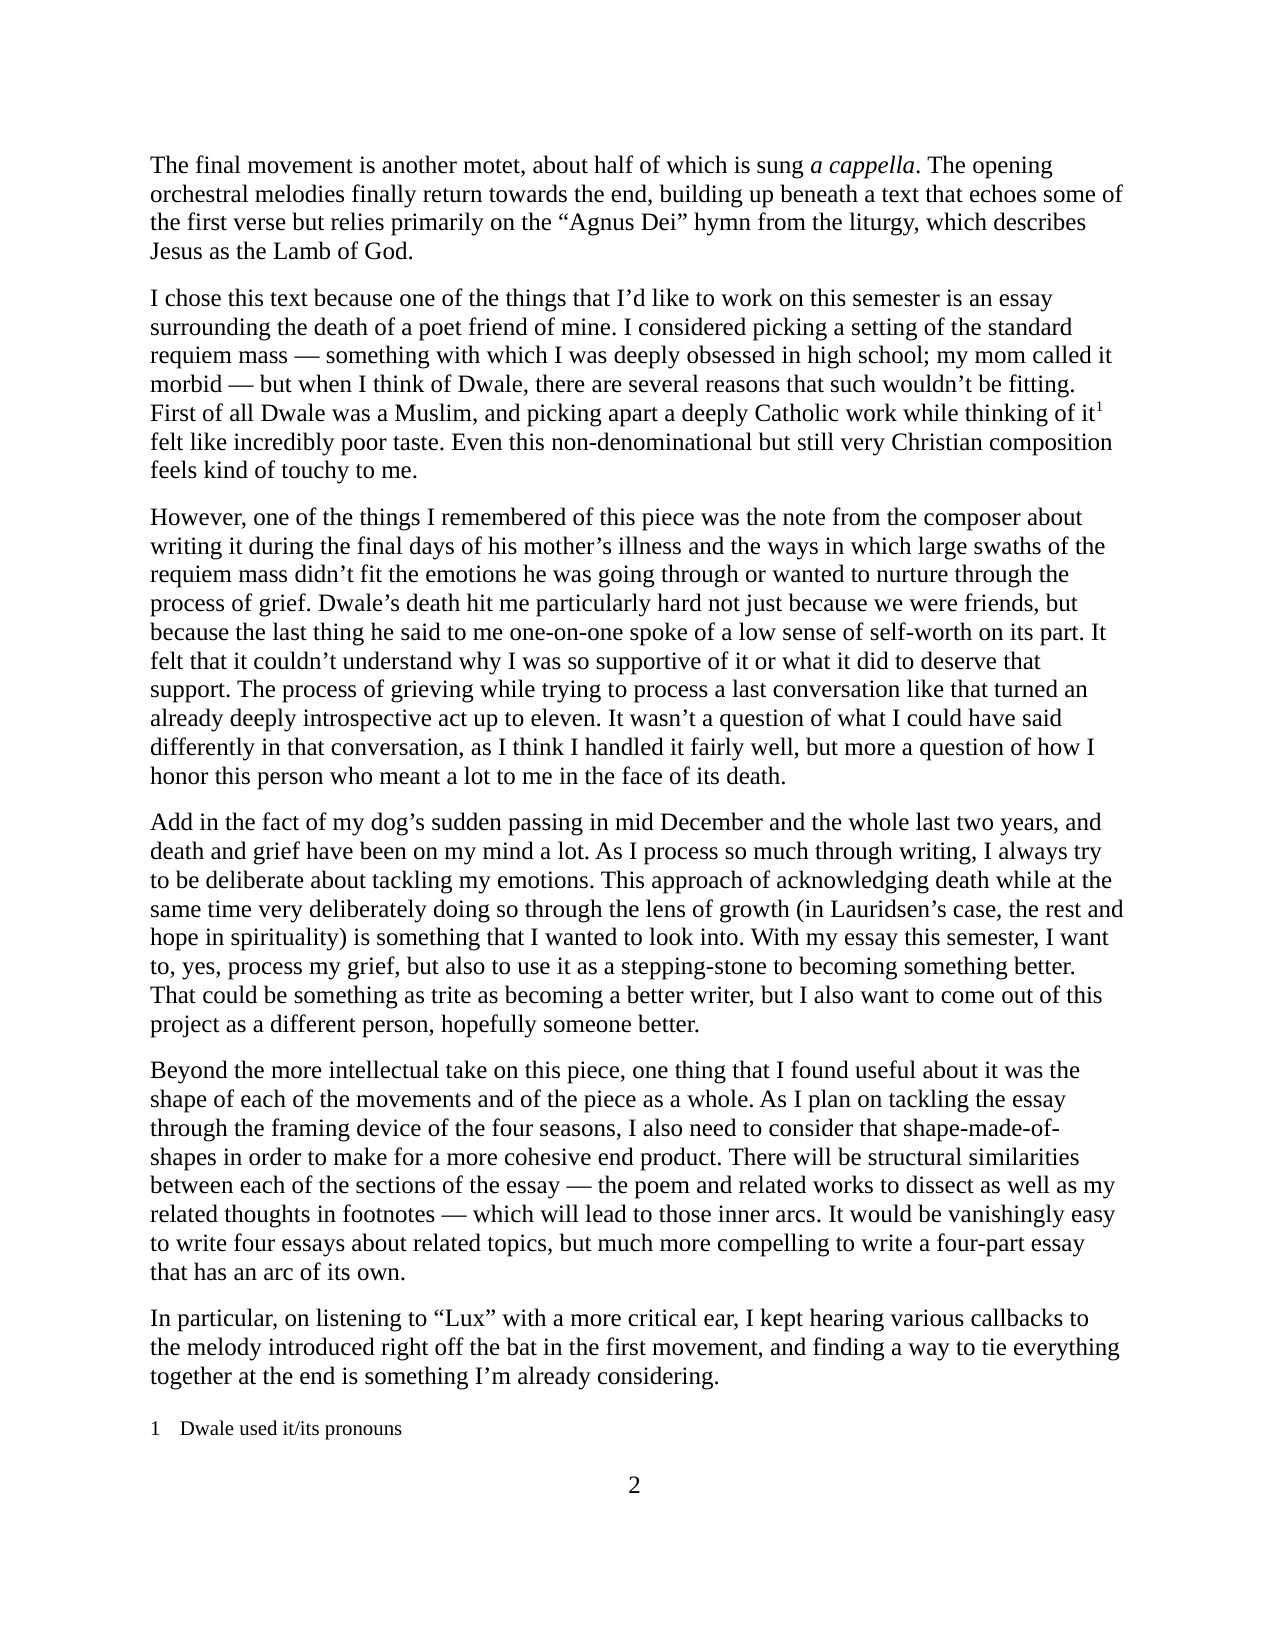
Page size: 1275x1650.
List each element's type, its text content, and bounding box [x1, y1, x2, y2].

text Dwale used it/its pronouns [150, 1416, 1125, 1440]
text Beyond the more intellectual take on this piece, one thing that I found useful about it was the shape of each of the movements and of the piece as a whole. As I plan on tackling the essay through the framing device of the four seasons, I also need to consider that shape-made-of-shapes in order to make for a more cohesive end product. There will be structural similarities between each of the sections of the essay — the poem and related works to dissect as well as my related thoughts in footnotes — which will lead to those inner arcs. It would be vanishingly easy to write four essays about related topics, but much more compelling to write a four-part essay that has an arc of its own. [150, 1055, 1125, 1285]
text In particular, on listening to “Lux” with a more critical ear, I kept hearing various callbacks to the melody introduced right off the bat in the first movement, and finding a way to tie everything together at the end is something I’m already considering. [150, 1303, 1125, 1389]
text I chose this text because one of the things that I’d like to work on this semester is an essay surrounding the death of a poet friend of mine. I considered picking a setting of the standard requiem mass — something with which I was deeply obsessed in high school; my mom called it morbid — but when I think of Dwale, there are several reasons that such wouldn’t be fitting. First of all Dwale was a Muslim, and picking apart a deeply Catholic work while thinking of it felt like incredibly poor taste. Even this non-denominational but still very Christian composition feels kind of touchy to me. [150, 283, 1125, 484]
text The final movement is another motet, about half of which is sung a cappella. The opening orchestral melodies finally return towards the end, building up beneath a text that echoes some of the first verse but relies primarily on the “Agnus Dei” hymn from the liturgy, which describes Jesus as the Lamb of God. [150, 150, 1125, 265]
text However, one of the things I remembered of this piece was the note from the composer about writing it during the final days of his mother’s illness and the ways in which large swaths of the requiem mass didn’t fit the emotions he was going through or wanted to nurture through the process of grief. Dwale’s death hit me particularly hard not just because we were friends, but because the last thing he said to me one-on-one spoke of a low sense of self-worth on its part. It felt that it couldn’t understand why I was so supportive of it or what it did to deserve that support. The process of grieving while trying to process a last conversation like that turned an already deeply introspective act up to eleven. It wasn’t a question of what I could have said differently in that conversation, as I think I handled it fairly well, but more a question of how I honor this person who meant a lot to me in the face of its death. [150, 502, 1125, 789]
text Add in the fact of my dog’s sudden passing in mid December and the whole last two years, and death and grief have been on my mind a lot. As I process so much through writing, I always try to be deliberate about tackling my emotions. This approach of acknowledging death while at the same time very deliberately doing so through the lens of growth (in Lauridsen’s case, the rest and hope in spirituality) is something that I wanted to look into. With my essay this semester, I want to, yes, process my grief, but also to use it as a stepping-stone to becoming something better. That could be something as trite as becoming a better writer, but I also want to come out of this project as a different person, hopefully someone better. [150, 807, 1125, 1037]
